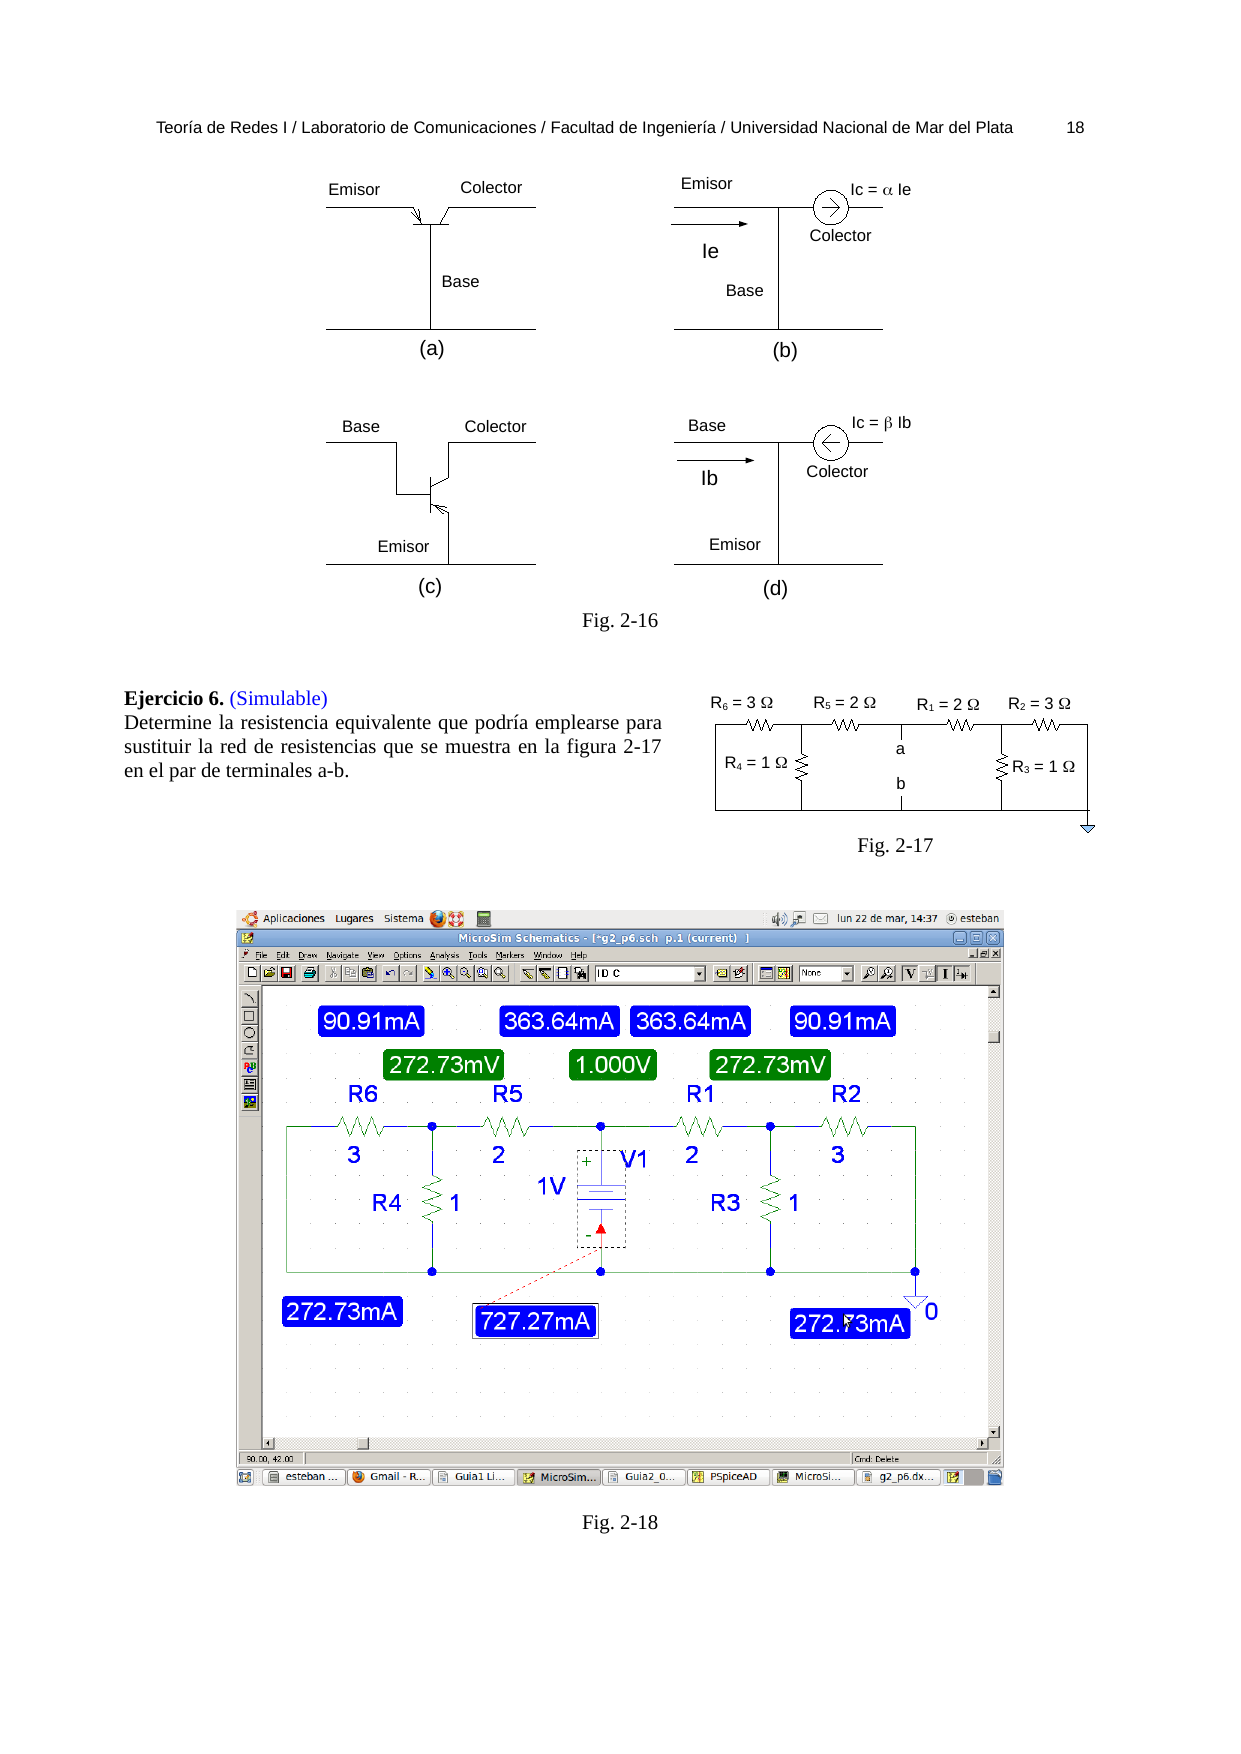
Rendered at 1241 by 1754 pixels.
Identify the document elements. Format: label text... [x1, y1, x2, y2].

picture [236, 910, 1004, 1486]
table_header Fig. 2-17 [669, 680, 1122, 862]
text Fig. 2-16 [118, 608, 1122, 632]
text Fig. 2-18 [118, 1510, 1122, 1534]
table_header Ejercicio 6. (Simulable) Determine la resistencia equivalente que podría emplearse para sustituir la red de resistencias que se muestra en la figura 2-17 en el par de terminales a-b. [118, 680, 668, 862]
